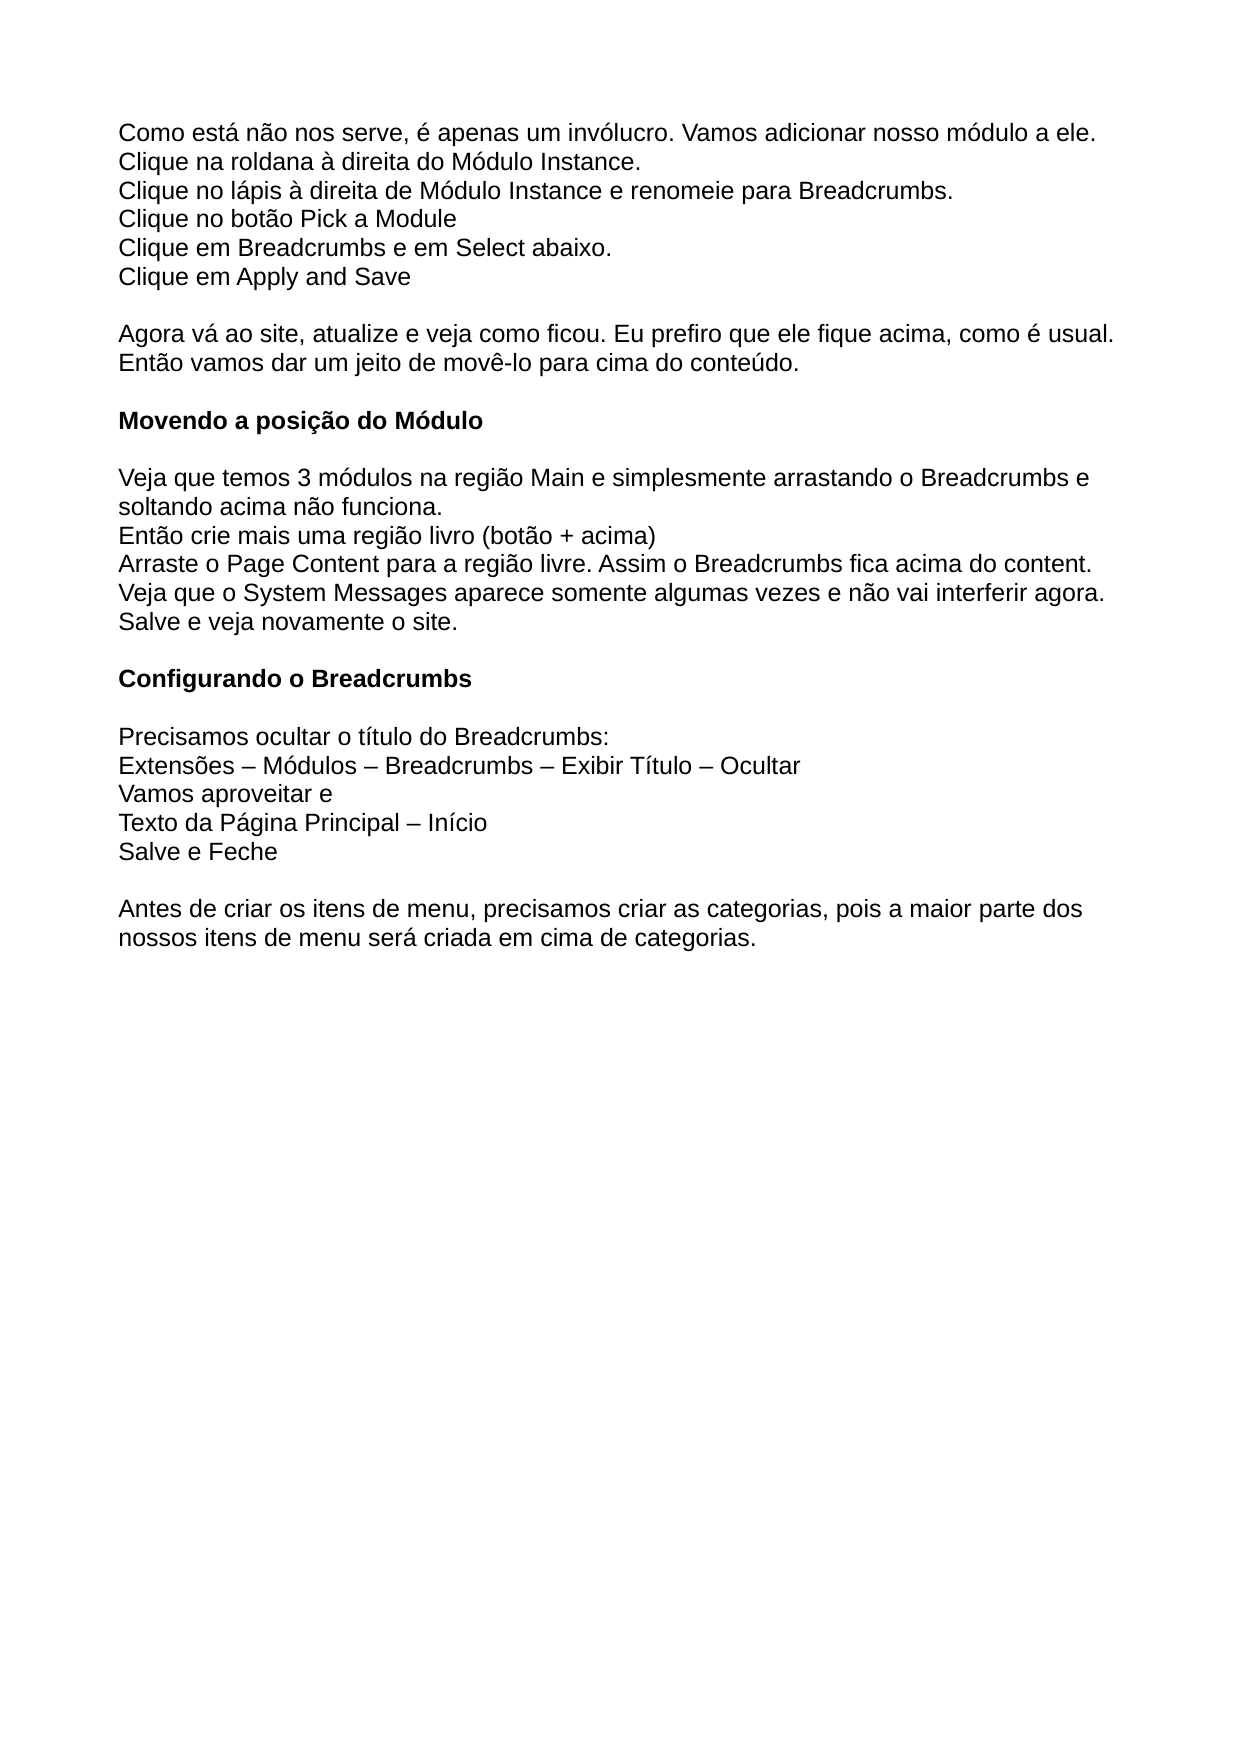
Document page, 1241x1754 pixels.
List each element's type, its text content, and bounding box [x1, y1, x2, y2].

text Agora vá ao site, atualize e veja como ficou. Eu prefiro que ele fique acima, como é usual. Então vamos dar um jeito de movê-lo para cima do conteúdo. [118, 319, 1122, 377]
text Então crie mais uma região livro (botão + acima) [118, 521, 1122, 549]
text Salve e Feche [118, 837, 1122, 866]
text Clique no lápis à direita de Módulo Instance e renomeie para Breadcrumbs. [118, 176, 1122, 204]
text Movendo a posição do Módulo [118, 406, 1122, 434]
text Como está não nos serve, é apenas um invólucro. Vamos adicionar nosso módulo a ele. Clique na roldana à direita do Módulo Instance. [118, 118, 1122, 176]
text Salve e veja novamente o site. [118, 607, 1122, 636]
text Texto da Página Principal – Início [118, 808, 1122, 837]
text Precisamos ocultar o título do Breadcrumbs: [118, 722, 1122, 751]
text Vamos aproveitar e [118, 779, 1122, 808]
text Clique em Breadcrumbs e em Select abaixo. [118, 233, 1122, 262]
text Antes de criar os itens de menu, precisamos criar as categorias, pois a maior parte dos nossos itens de menu será criada em cima de categorias. [118, 894, 1122, 952]
text Extensões – Módulos – Breadcrumbs – Exibir Título – Ocultar [118, 751, 1122, 779]
text Arraste o Page Content para a região livre. Assim o Breadcrumbs fica acima do content. Veja que o System Messages aparece somente algumas vezes e não vai interferir agora. [118, 549, 1122, 607]
text Clique em Apply and Save [118, 262, 1122, 291]
text Veja que temos 3 módulos na região Main e simplesmente arrastando o Breadcrumbs e soltando acima não funciona. [118, 463, 1122, 521]
text Configurando o Breadcrumbs [118, 664, 1122, 693]
text Clique no botão Pick a Module [118, 204, 1122, 233]
